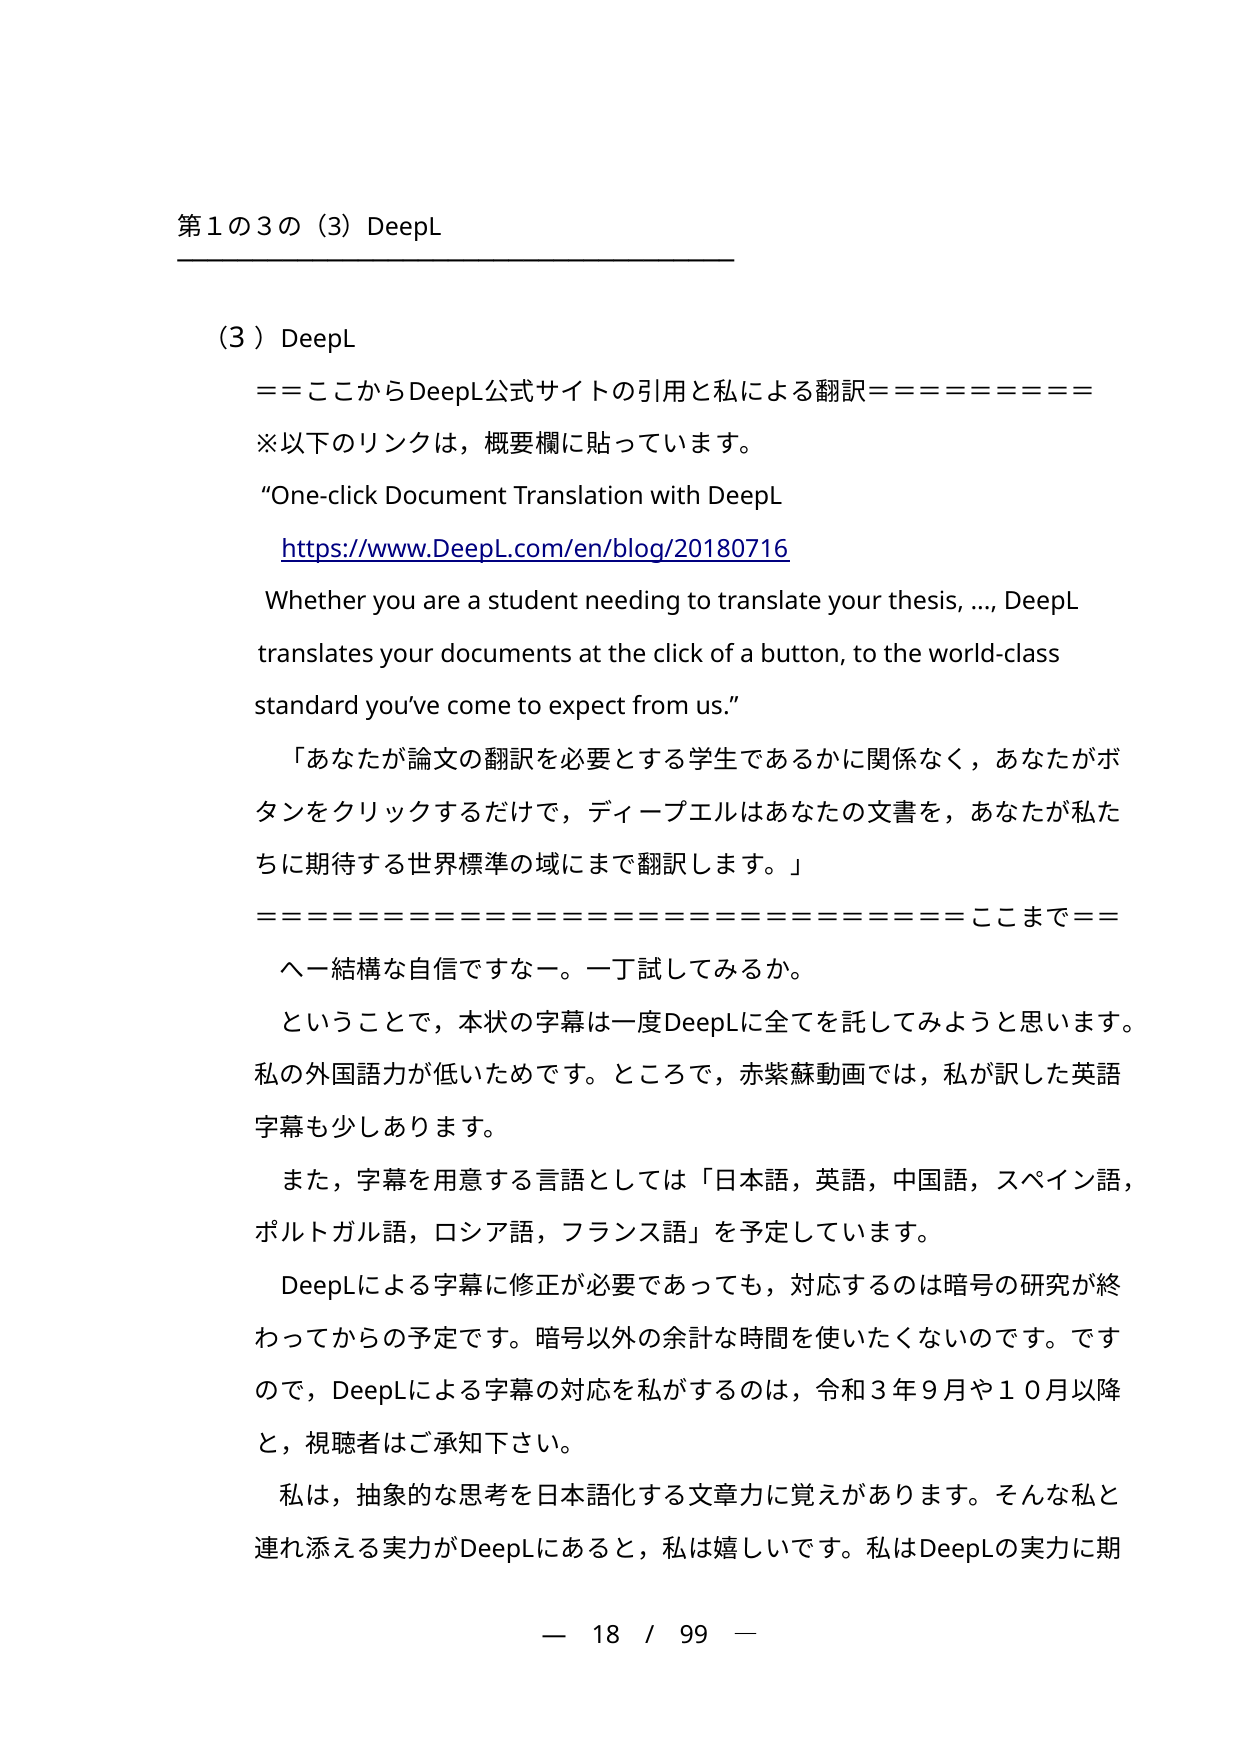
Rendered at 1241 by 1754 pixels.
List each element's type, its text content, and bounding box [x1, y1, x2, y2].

text ＝＝ここからDeepL公式サイトの引用と私による翻訳＝＝＝＝＝＝＝＝＝ [243, 363, 1122, 416]
text “One-click Document Translation with DeepL [243, 468, 1122, 521]
text また，字幕を用意する言語としては「日本語，英語，中国語，スペイン語，ポルトガル語，ロシア語，フランス語」を予定しています。 [243, 1152, 1122, 1257]
subtitle DeepL [199, 310, 1122, 363]
text https://www.DeepL.com/en/blog/20180716 [243, 521, 1122, 573]
text ＝＝＝＝＝＝＝＝＝＝＝＝＝＝＝＝＝＝＝＝＝＝＝＝＝＝＝＝ここまで＝＝ [243, 889, 1122, 942]
text ということで，本状の字幕は一度DeepLに全てを託してみようと思います。私の外国語力が低いためです。ところで，赤紫蘇動画では，私が訳した英語字幕も少しあります。 [243, 994, 1122, 1152]
text DeepLによる字幕に修正が必要であっても，対応するのは暗号の研究が終わってからの予定です。暗号以外の余計な時間を使いたくないのです。ですので，DeepLによる字幕の対応を私がするのは，令和３年９月や１０月以降と，視聴者はご承知下さい。 [243, 1257, 1122, 1468]
text ※以下のリンクは，概要欄に貼っています。 [243, 416, 1122, 468]
text 私は，抽象的な思考を日本語化する文章力に覚えがあります。そんな私と連れ添える実力がDeepLにあると，私は嬉しいです。私はDeepLの実力に期待しています。そのため，DeepLの実力を本状の字幕で試したいと思います。 [243, 1468, 1122, 1573]
text Whether you are a student needing to translate your thesis, ..., DeepL translates your documents at the click of a button, to the world-class standard you’ve come to expect from us.” [243, 573, 1122, 731]
text へー結構な自信ですなー。一丁試してみるか。 [243, 942, 1122, 994]
text 「あなたが論文の翻訳を必要とする学生であるかに関係なく，あなたがボタンをクリックするだけで，ディープエルはあなたの文書を，あなたが私たちに期待する世界標準の域にまで翻訳します。」 [243, 731, 1122, 889]
